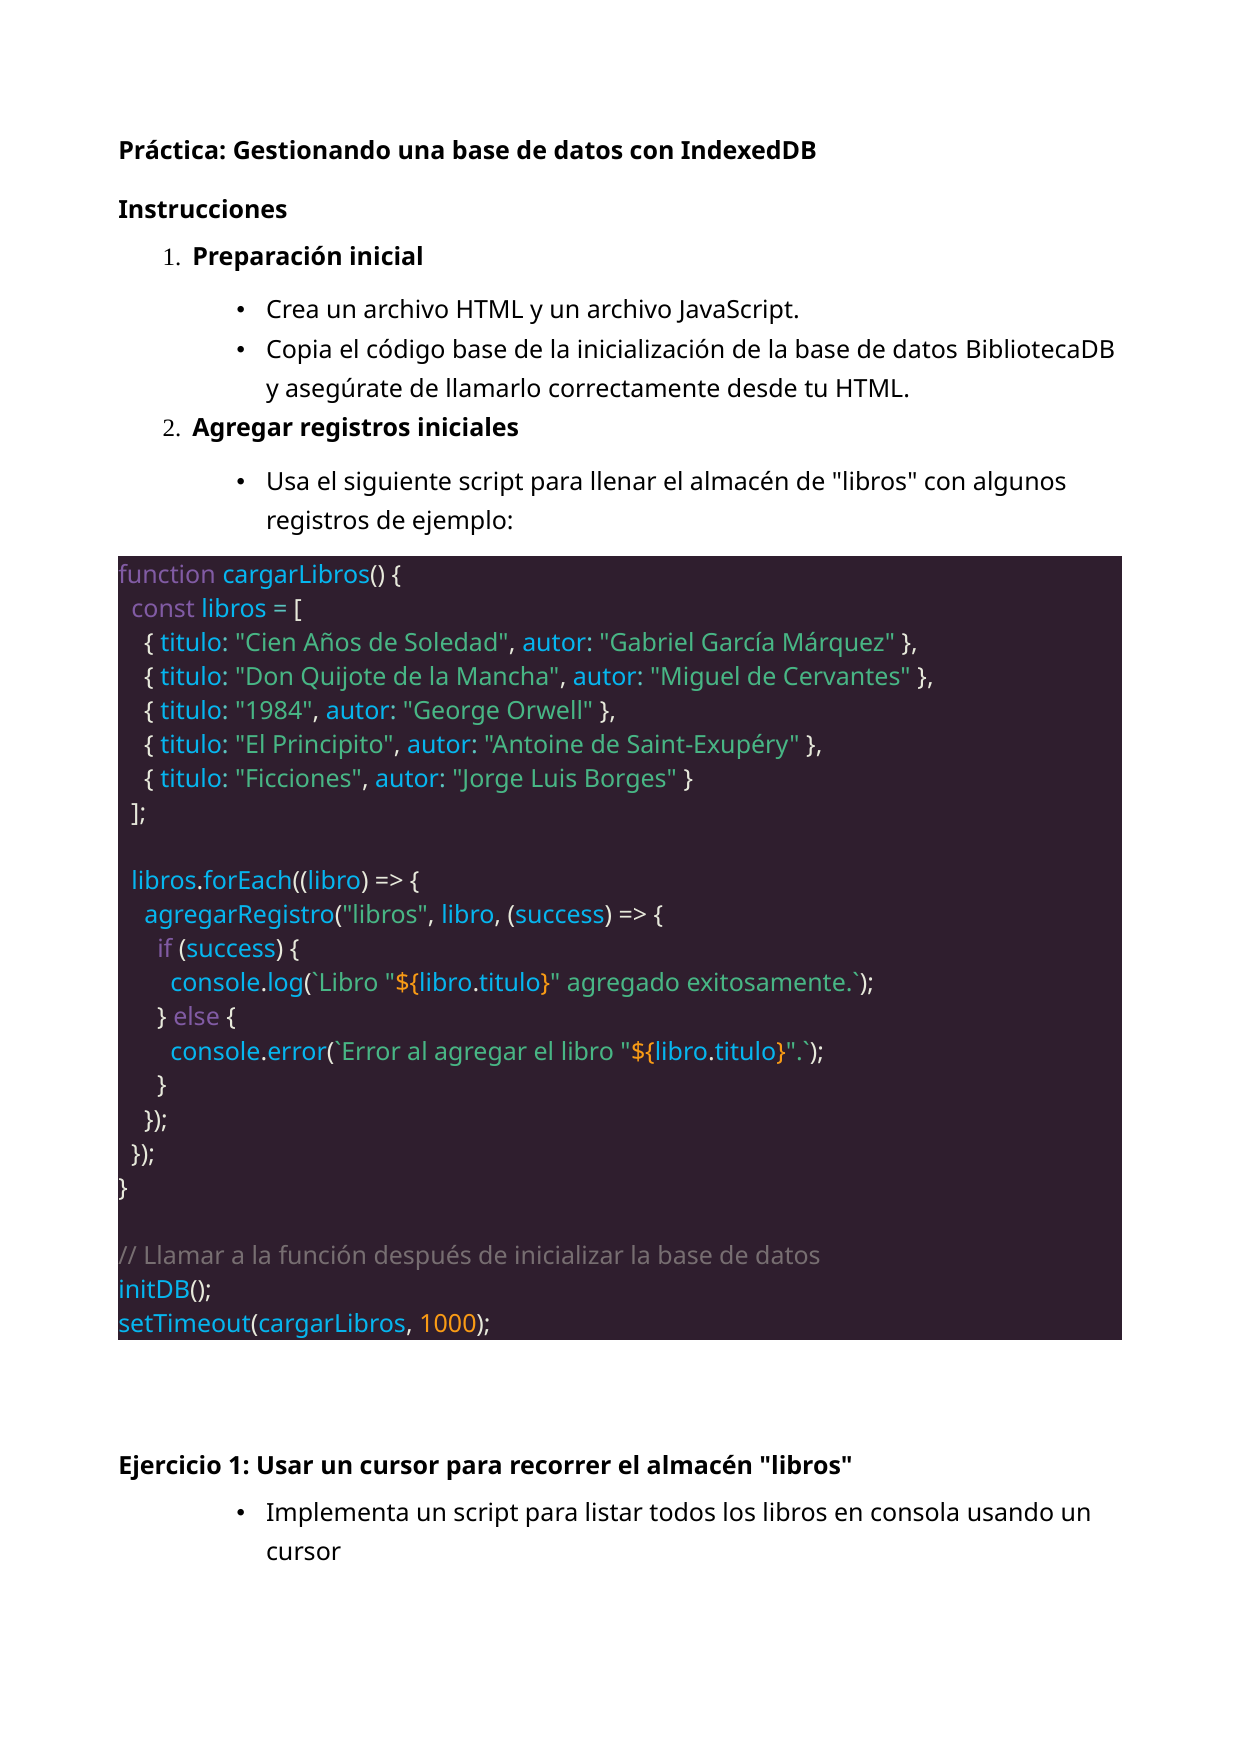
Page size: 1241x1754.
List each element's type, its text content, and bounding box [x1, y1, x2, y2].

text { titulo: "Don Quijote de la Mancha", autor: "Miguel de Cervantes" }, [118, 658, 1122, 692]
list Agregar registros iniciales [162, 409, 1122, 444]
list Preparación inicial [162, 238, 1122, 272]
text initDB(); [118, 1272, 1122, 1306]
text { titulo: "1984", autor: "George Orwell" }, [118, 692, 1122, 727]
list Usa el siguiente script para llenar el almacén de "libros" con algunos registros de ejemplo: [236, 463, 1122, 537]
text { titulo: "Ficciones", autor: "Jorge Luis Borges" } [118, 761, 1122, 795]
text } [118, 1169, 1122, 1203]
text { titulo: "El Principito", autor: "Antoine de Saint-Exupéry" }, [118, 727, 1122, 761]
text { titulo: "Cien Años de Soledad", autor: "Gabriel García Márquez" }, [118, 624, 1122, 658]
list Crea un archivo HTML y un archivo JavaScript. [236, 292, 1122, 326]
text // Llamar a la función después de inicializar la base de datos [118, 1237, 1122, 1272]
list Implementa un script para listar todos los libros en consola usando un cursor [236, 1494, 1122, 1567]
text console.log(`Libro "${libro.titulo}" agregado exitosamente.`); [118, 965, 1122, 999]
text const libros = [ [118, 590, 1122, 624]
list Copia el código base de la inicialización de la base de datos BibliotecaDB y asegúrate de llamarlo correctamente desde tu HTML. [236, 331, 1122, 404]
text ]; [118, 795, 1122, 829]
subtitle Ejercicio 1: Usar un cursor para recorrer el almacén "libros" [118, 1448, 1122, 1482]
text if (success) { [118, 931, 1122, 965]
subtitle Práctica: Gestionando una base de datos con IndexedDB [118, 133, 1122, 167]
text function cargarLibros() { [118, 556, 1122, 590]
subtitle Instrucciones [118, 192, 1122, 226]
text libros.forEach((libro) => { [118, 863, 1122, 897]
text setTimeout(cargarLibros, 1000); [118, 1306, 1122, 1340]
text } [118, 1067, 1122, 1101]
text agregarRegistro("libros", libro, (success) => { [118, 897, 1122, 931]
text }); [118, 1135, 1122, 1169]
text console.error(`Error al agregar el libro "${libro.titulo}".`); [118, 1033, 1122, 1067]
text }); [118, 1101, 1122, 1135]
text } else { [118, 999, 1122, 1033]
